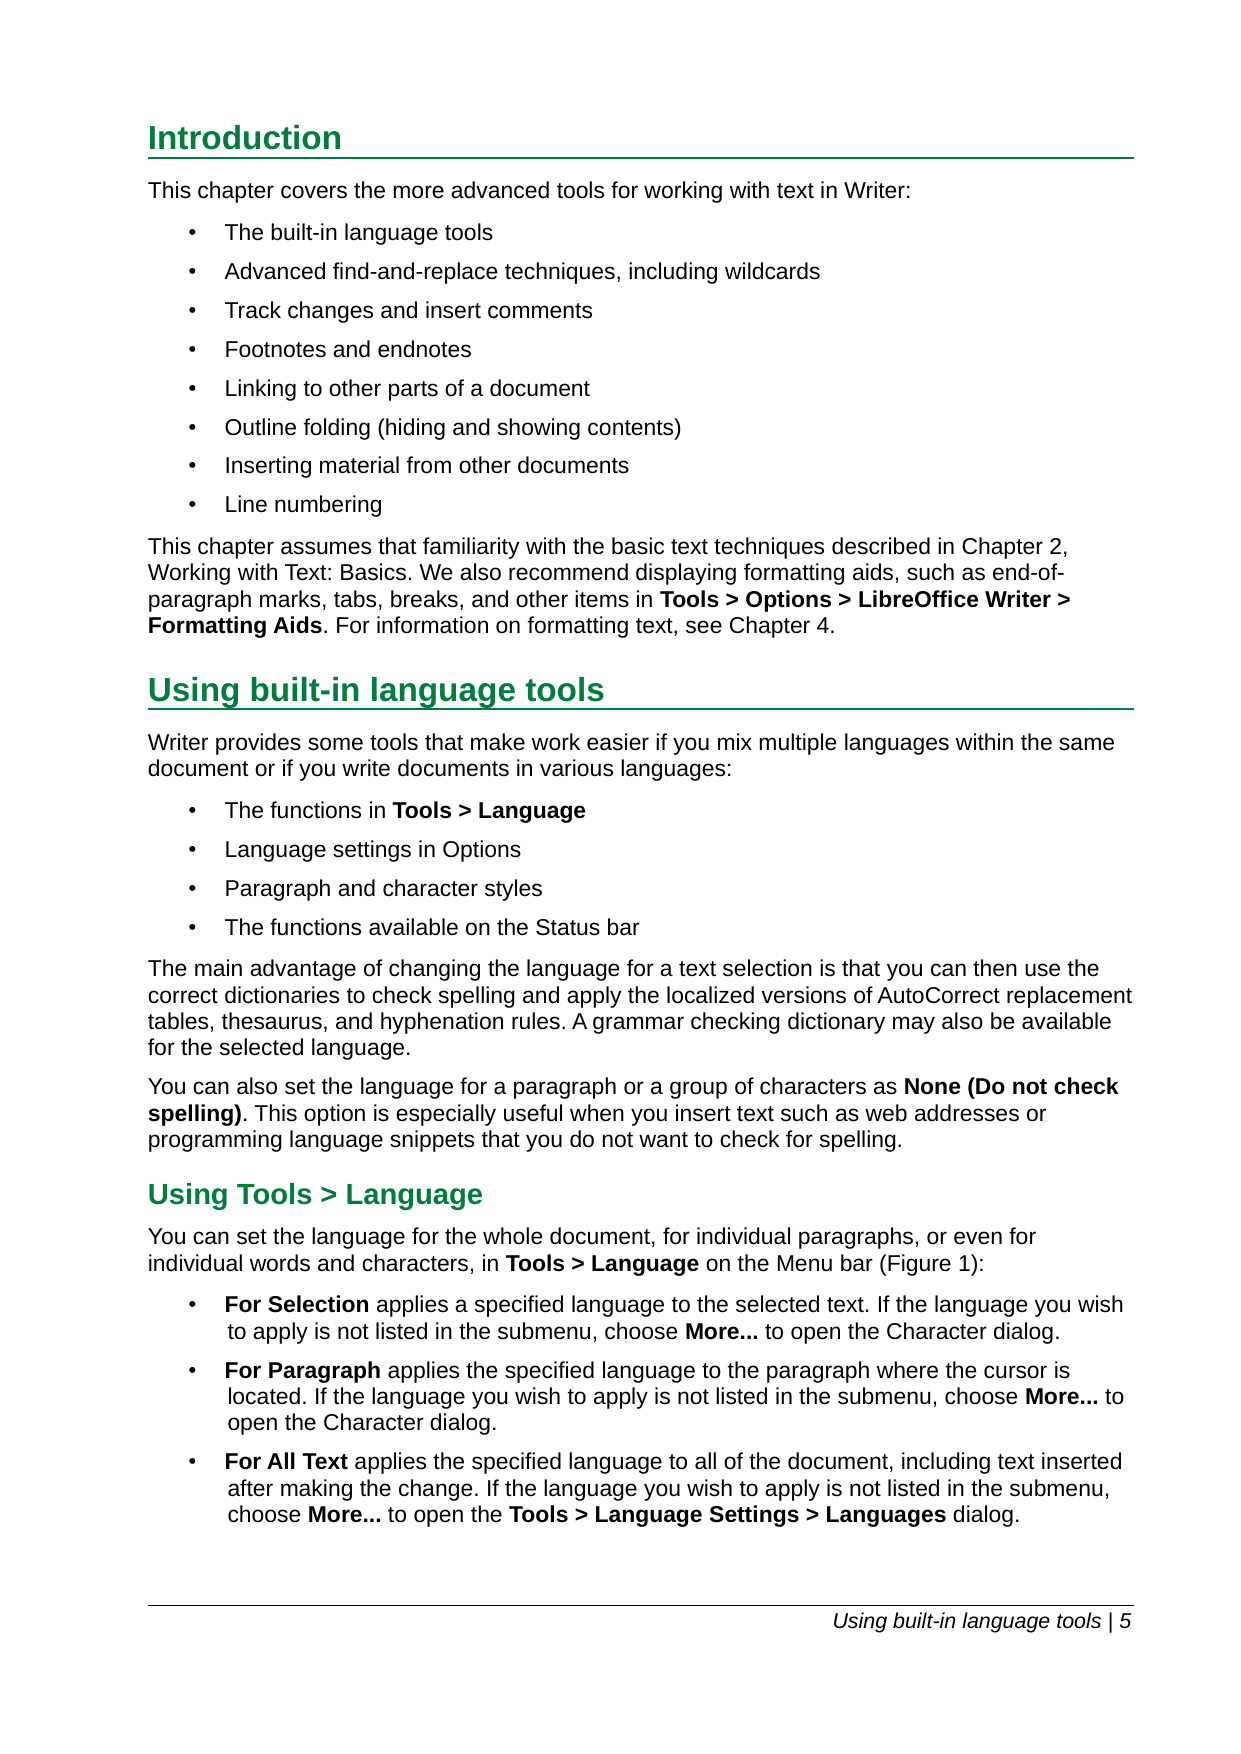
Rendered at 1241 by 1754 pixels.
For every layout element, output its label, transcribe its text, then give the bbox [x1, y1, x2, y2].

subtitle Introduction [148, 118, 1134, 157]
list Outline folding (hiding and showing contents) [185, 411, 1134, 440]
subtitle Using built-in language tools [148, 669, 1134, 708]
list Writer provides some tools that make work easier if you mix multiple languages within the same document or if you write documents in various languages: [148, 729, 1134, 782]
list Language settings in Options [185, 833, 1134, 862]
text You can set the language for the whole document, for individual paragraphs, or even for individual words and characters, in Tools > Language on the Menu bar (Figure 1): [148, 1223, 1134, 1276]
list Advanced find-and-replace techniques, including wildcards [185, 255, 1134, 284]
list The functions in Tools > Language [185, 794, 1134, 823]
subtitle Using Tools > Language [148, 1177, 1134, 1211]
list For All Text applies the specified language to all of the document, including text inserted after making the change. If the language you wish to apply is not listed in the submenu, choose More... to open the Tools > Language Settings > Languages dialog. [185, 1445, 1134, 1530]
list This chapter covers the more advanced tools for working with text in Writer: [148, 177, 1134, 204]
list For Selection applies a specified language to the selected text. If the language you wish to apply is not listed in the submenu, choose More... to open the Character dialog. [185, 1288, 1134, 1344]
list The functions available on the Status bar [185, 911, 1134, 943]
list Track changes and insert comments [185, 294, 1134, 323]
list Footnotes and endnotes [185, 333, 1134, 362]
text The main advantage of changing the language for a text selection is that you can then use the correct dictionaries to check spelling and apply the localized versions of AutoCorrect replacement tables, thesaurus, and hyphenation rules. A grammar checking dictionary may also be available for the selected language. [148, 955, 1134, 1061]
text This chapter assumes that familiarity with the basic text techniques described in Chapter 2, Working with Text: Basics. We also recommend displaying formatting aids, such as end-of-paragraph marks, tabs, breaks, and other items in Tools > Options > LibreOffice Writer > Formatting Aids. For information on formatting text, see Chapter 4. [148, 533, 1134, 638]
list The built-in language tools [185, 216, 1134, 246]
list Paragraph and character styles [185, 872, 1134, 901]
text You can also set the language for a paragraph or a group of characters as None (Do not check spelling). This option is especially useful when you insert text such as web addresses or programming language snippets that you do not want to check for spelling. [148, 1073, 1134, 1152]
list Inserting material from other documents [185, 449, 1134, 479]
list For Paragraph applies the specified language to the paragraph where the cursor is located. If the language you wish to apply is not listed in the submenu, choose More... to open the Character dialog. [185, 1354, 1134, 1436]
list Line numbering [185, 488, 1134, 520]
list Linking to other parts of a document [185, 372, 1134, 401]
